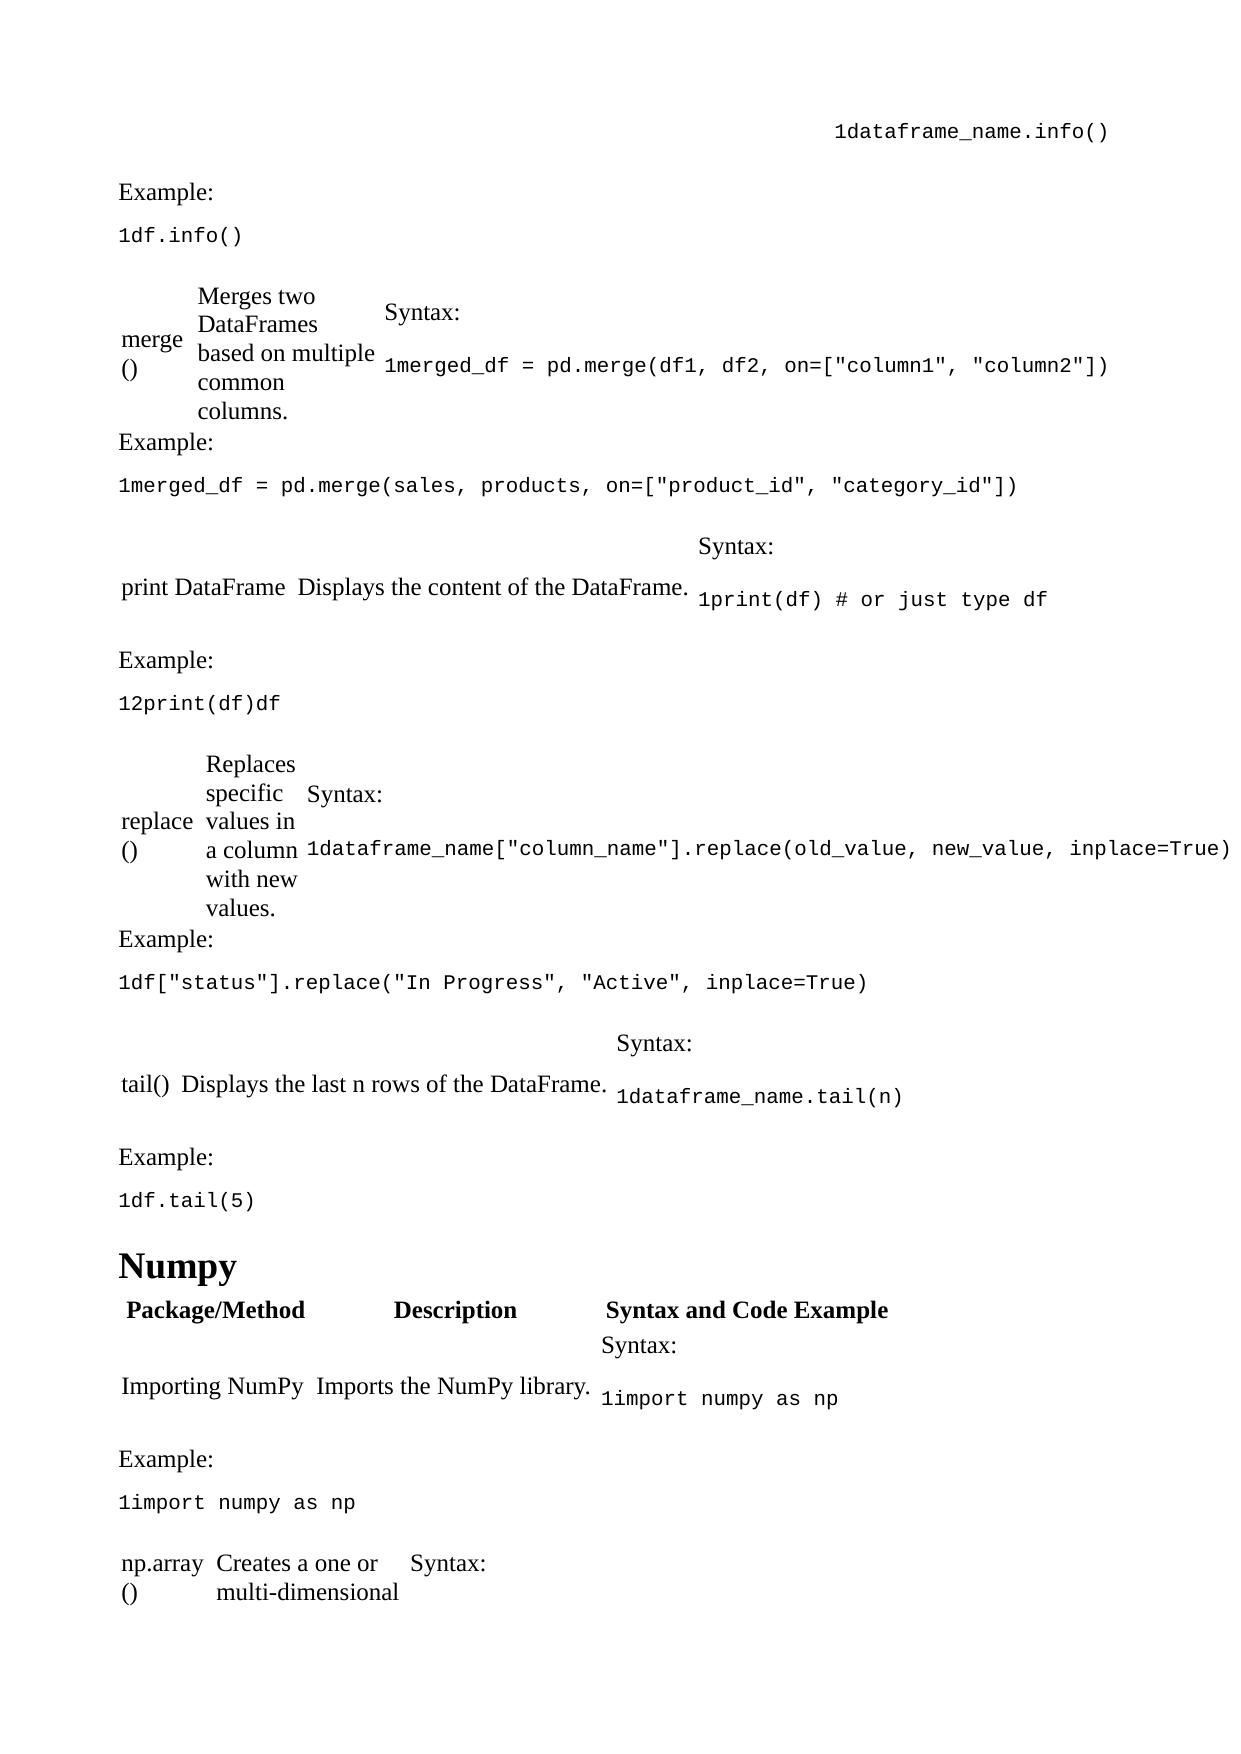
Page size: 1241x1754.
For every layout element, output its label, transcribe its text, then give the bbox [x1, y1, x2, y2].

table_cell Syntax: 1import numpy as np [598, 1327, 896, 1444]
table_header Syntax: 1print(df) # or just type df [695, 528, 1061, 645]
text Numpy [118, 1243, 1122, 1286]
text 1df["status"].replace("In Progress", "Active", inplace=True) [118, 972, 1122, 996]
table_header Syntax and Code Example [598, 1293, 896, 1327]
table_header merge() [118, 278, 194, 427]
text 1df.tail(5) [118, 1190, 1122, 1213]
text Example: [118, 427, 1122, 456]
table_header Package/Method [118, 1293, 313, 1327]
table_header Syntax: 12array_1d = np.array([list1 values]) # 1D Arrayarray_2d = np.array([[list1 values], [list2 values]]) # 2D Array [407, 1545, 1240, 1609]
table_header Description [313, 1293, 598, 1327]
table_cell Importing NumPy [118, 1327, 313, 1444]
table_header print DataFrame [118, 528, 294, 645]
text Example: [118, 177, 1122, 206]
table_cell Imports the NumPy library. [313, 1327, 598, 1444]
table_header Syntax: 1merged_df = pd.merge(df1, df2, on=["column1", "column2"]) [381, 278, 1122, 427]
table_header [182, 118, 831, 177]
text 12print(df)df [118, 693, 1122, 717]
table_header Syntax: 1dataframe_name.tail(n) [613, 1025, 917, 1142]
table_header Creates a one or multi-dimensional [213, 1545, 407, 1609]
text 1df.info() [118, 225, 1122, 248]
text Example: [118, 1444, 1122, 1473]
table_header Replaces specific values in a column with new values. [203, 746, 304, 924]
text Example: [118, 1142, 1122, 1171]
table_header replace() [118, 746, 203, 924]
table_header Displays the content of the DataFrame. [294, 528, 695, 645]
table_header Merges two DataFrames based on multiple common columns. [194, 278, 381, 427]
text 1import numpy as np [118, 1492, 1122, 1516]
table_header Displays the last n rows of the DataFrame. [178, 1025, 613, 1142]
table_header Syntax: 1dataframe_name["column_name"].replace(old_value, new_value, inplace=True) [304, 746, 1240, 924]
table_header np.array() [118, 1545, 213, 1609]
table_header 1dataframe_name.info() [831, 118, 1122, 177]
text 1merged_df = pd.merge(sales, products, on=["product_id", "category_id"]) [118, 475, 1122, 499]
table_header [118, 118, 182, 177]
table_header tail() [118, 1025, 178, 1142]
text Example: [118, 924, 1122, 953]
text Example: [118, 645, 1122, 674]
